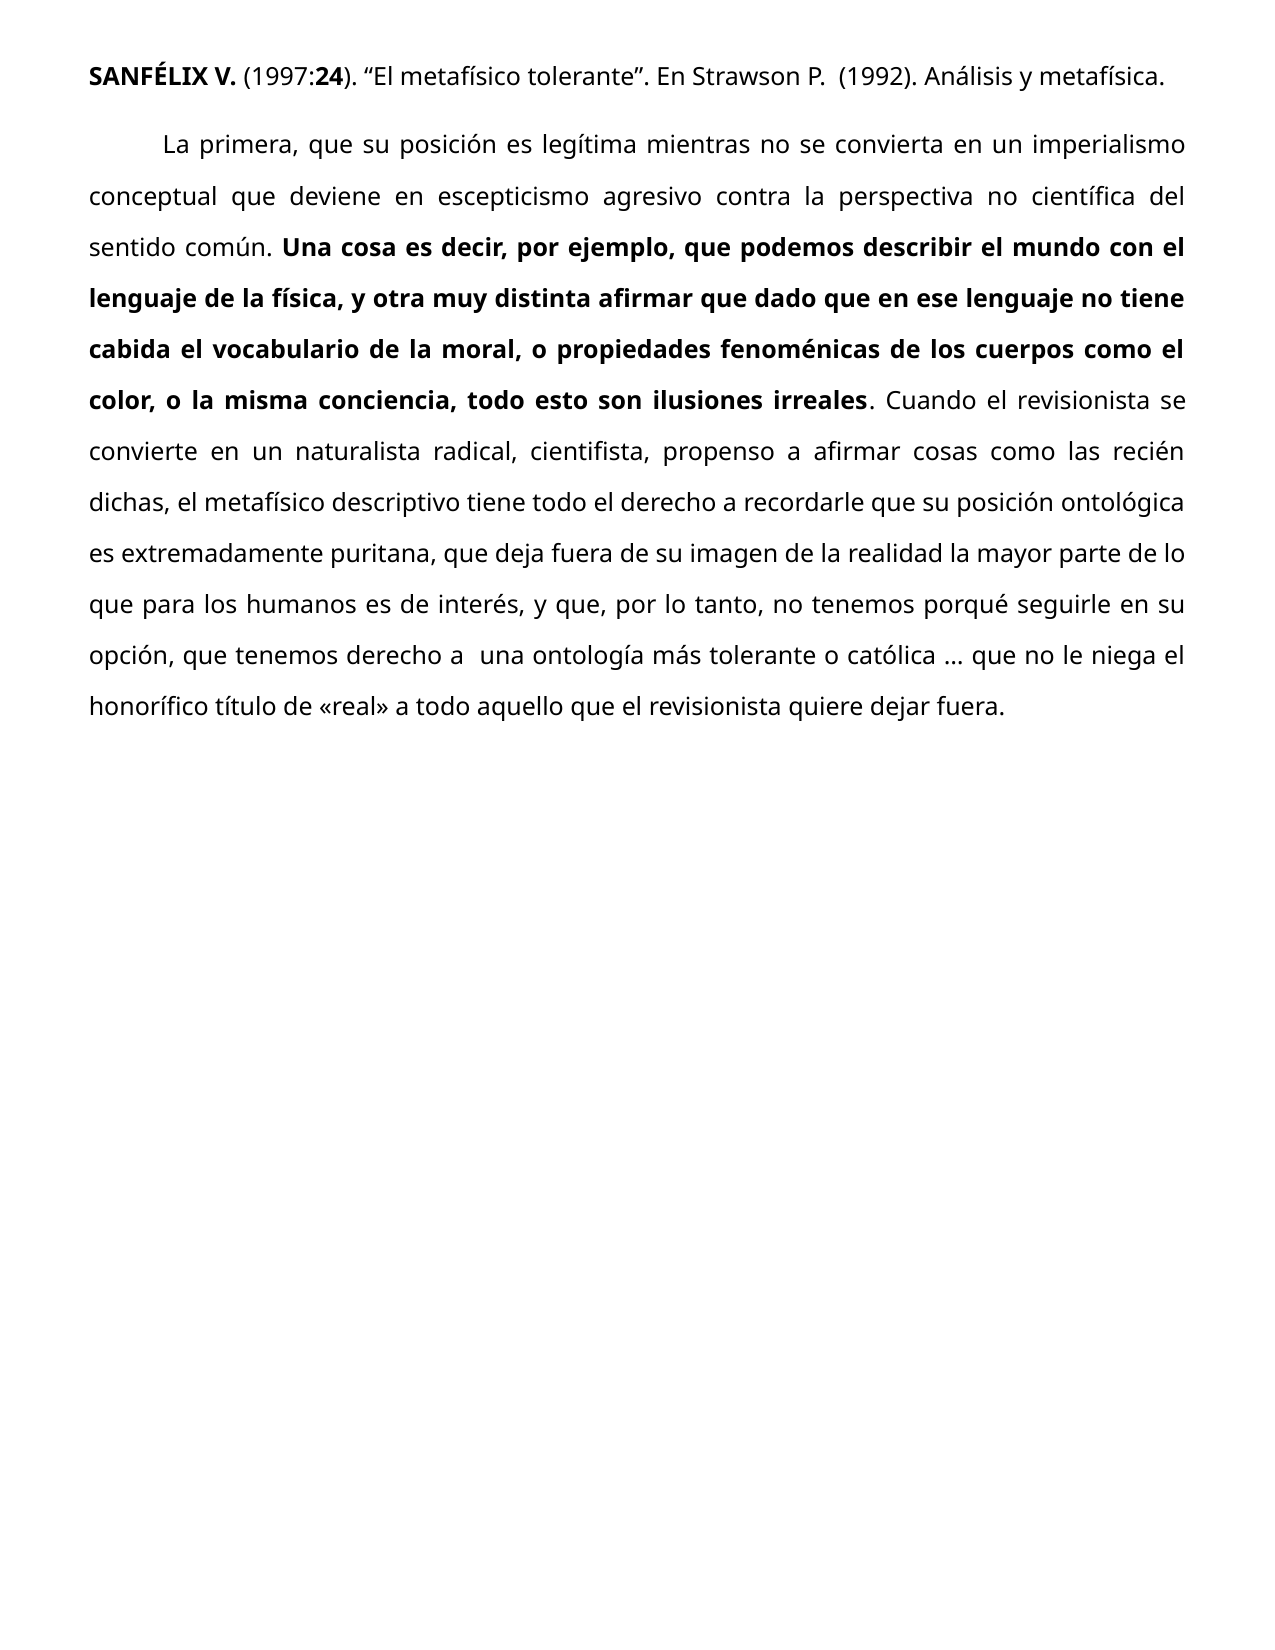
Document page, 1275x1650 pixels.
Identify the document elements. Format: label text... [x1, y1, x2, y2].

text SANFÉLIX V. (1997:24). “El metafísico tolerante”. En Strawson P. (1992). Análisis y metafísica. [88, 59, 1186, 93]
text La primera, que su posición es legítima mientras no se convierta en un imperialismo conceptual que deviene en escepticismo agresivo contra la perspectiva no científica del sentido común. Una cosa es decir, por ejemplo, que podemos describir el mundo con el lenguaje de la física, y otra muy distinta afirmar que dado que en ese lenguaje no tiene cabida el vocabulario de la moral, o propiedades fenoménicas de los cuerpos como el color, o la misma conciencia, todo esto son ilusiones irreales. Cuando el revisionista se convierte en un naturalista radical, cientifista, propenso a afirmar cosas como las recién dichas, el metafísico descriptivo tiene todo el derecho a recordarle que su posición ontológica es extremadamente puritana, que deja fuera de su imagen de la realidad la mayor parte de lo que para los humanos es de interés, y que, por lo tanto, no tenemos porqué seguirle en su opción, que tenemos derecho a una ontología más tolerante o católica … que no le niega el honorífico título de «real» a todo aquello que el revisionista quiere dejar fuera. [88, 127, 1186, 723]
